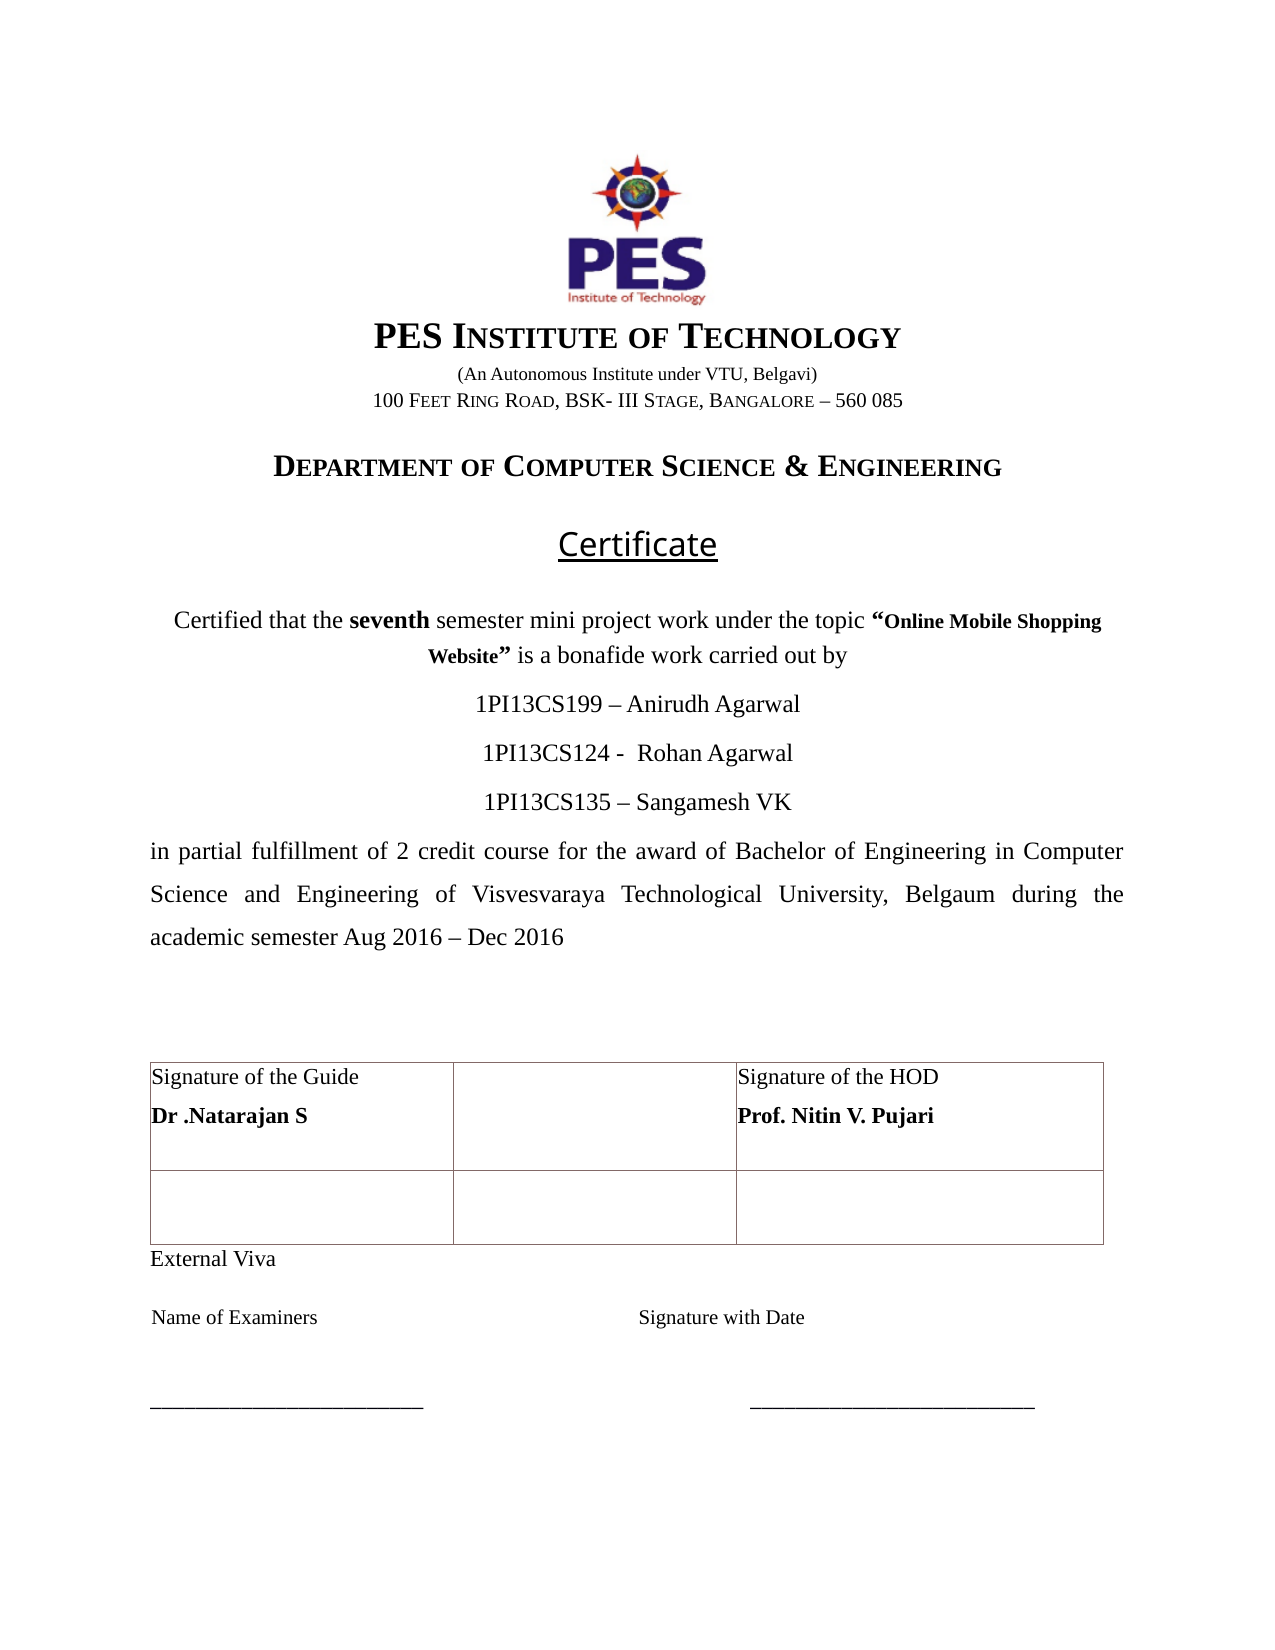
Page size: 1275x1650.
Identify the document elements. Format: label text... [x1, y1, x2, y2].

text (An Autonomous Institute under VTU, Belgavi) [150, 363, 1125, 385]
text 100 Feet Ring Road, BSK- III Stage, Bangalore – 560 085 [150, 388, 1125, 412]
text Department of Computer Science & Engineering [150, 448, 1125, 484]
table_cell [454, 1171, 736, 1244]
table_header [454, 1063, 736, 1170]
text Certificate [150, 521, 1125, 567]
text Certified that the seventh semester mini project work under the topic “Online Mobile Shopping Website” is a bonafide work carried out by [150, 606, 1125, 669]
text 1PI13CS135 – Sangamesh VK [150, 787, 1125, 816]
text External Viva [150, 1245, 1125, 1271]
table_header Signature of the Guide Dr .Natarajan S [151, 1063, 453, 1170]
table_header Name of Examiners [151, 1277, 636, 1329]
text 1PI13CS199 – Anirudh Agarwal [150, 689, 1125, 718]
text PES Institute of Technology [150, 313, 1125, 357]
text in partial fulfillment of 2 credit course for the award of Bachelor of Engineering in Computer Science and Engineering of Visvesvaraya Technological University, Belgaum during the academic semester Aug 2016 – Dec 2016 [150, 836, 1125, 951]
text 1PI13CS124 - Rohan Agarwal [150, 738, 1125, 767]
table_cell [737, 1171, 1103, 1244]
table_cell [151, 1171, 453, 1244]
table_header Signature of the HOD Prof. Nitin V. Pujari [737, 1063, 1103, 1170]
text ________________________ _________________________ [150, 1384, 1125, 1412]
table_header Signature with Date [638, 1277, 1124, 1329]
